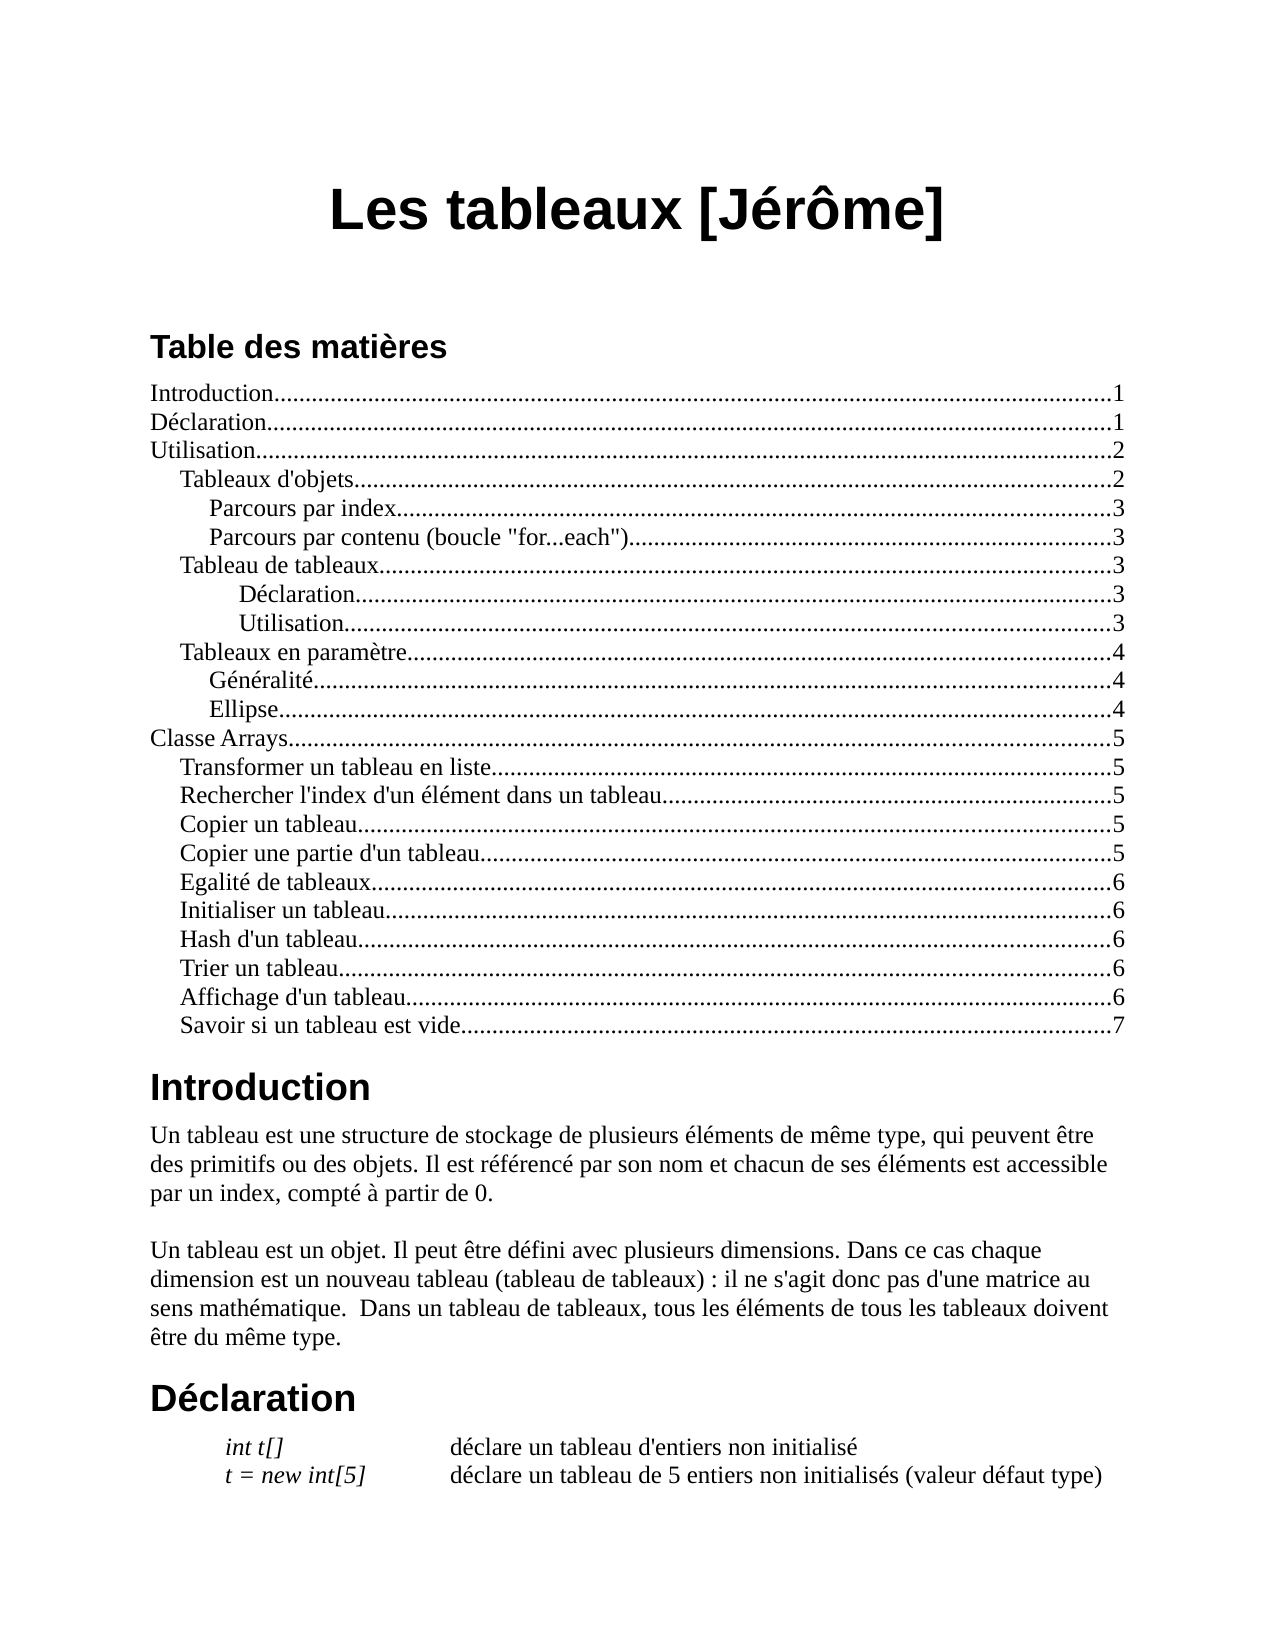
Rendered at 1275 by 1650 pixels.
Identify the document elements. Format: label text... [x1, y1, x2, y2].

text Copier une partie d'un tableau 5 [179, 838, 1125, 867]
text int t[] déclare un tableau d'entiers non initialisé [150, 1432, 1125, 1460]
text Parcours par contenu (boucle "for...each") 3 [209, 522, 1125, 551]
text Tableaux en paramètre 4 [179, 637, 1125, 666]
subtitle Déclaration [150, 1376, 1125, 1419]
text Initialiser un tableau 6 [179, 896, 1125, 924]
text Classe Arrays 5 [150, 723, 1125, 752]
text Rechercher l'index d'un élément dans un tableau 5 [179, 781, 1125, 809]
text Transformer un tableau en liste 5 [179, 752, 1125, 781]
text Copier un tableau 5 [179, 809, 1125, 838]
title Les tableaux [Jérôme] [150, 175, 1125, 242]
text Généralité 4 [209, 666, 1125, 694]
text Tableau de tableaux 3 [179, 551, 1125, 579]
text Tableaux d'objets 2 [179, 464, 1125, 493]
text Un tableau est un objet. Il peut être défini avec plusieurs dimensions. Dans ce cas chaque dimension est un nouveau tableau (tableau de tableaux) : il ne s'agit donc pas d'une matrice au sens mathématique. Dans un tableau de tableaux, tous les éléments de tous les tableaux doivent être du même type. [150, 1236, 1125, 1351]
text Introduction 1 [150, 378, 1125, 407]
text Déclaration 3 [238, 579, 1125, 608]
subtitle Introduction [150, 1064, 1125, 1108]
text Trier un tableau 6 [179, 953, 1125, 982]
text t = new int[5] déclare un tableau de 5 entiers non initialisés (valeur défaut type) [150, 1460, 1125, 1489]
text Egalité de tableaux 6 [179, 867, 1125, 896]
text Ellipse 4 [209, 694, 1125, 723]
text Savoir si un tableau est vide 7 [179, 1011, 1125, 1039]
text Utilisation 3 [238, 608, 1125, 637]
text Déclaration 1 [150, 407, 1125, 436]
text Affichage d'un tableau 6 [179, 982, 1125, 1011]
subtitle Table des matières [150, 327, 1125, 366]
text Un tableau est une structure de stockage de plusieurs éléments de même type, qui peuvent être des primitifs ou des objets. Il est référencé par son nom et chacun de ses éléments est accessible par un index, compté à partir de 0. [150, 1121, 1125, 1207]
text Parcours par index 3 [209, 493, 1125, 522]
text Utilisation 2 [150, 436, 1125, 464]
text Hash d'un tableau 6 [179, 924, 1125, 953]
